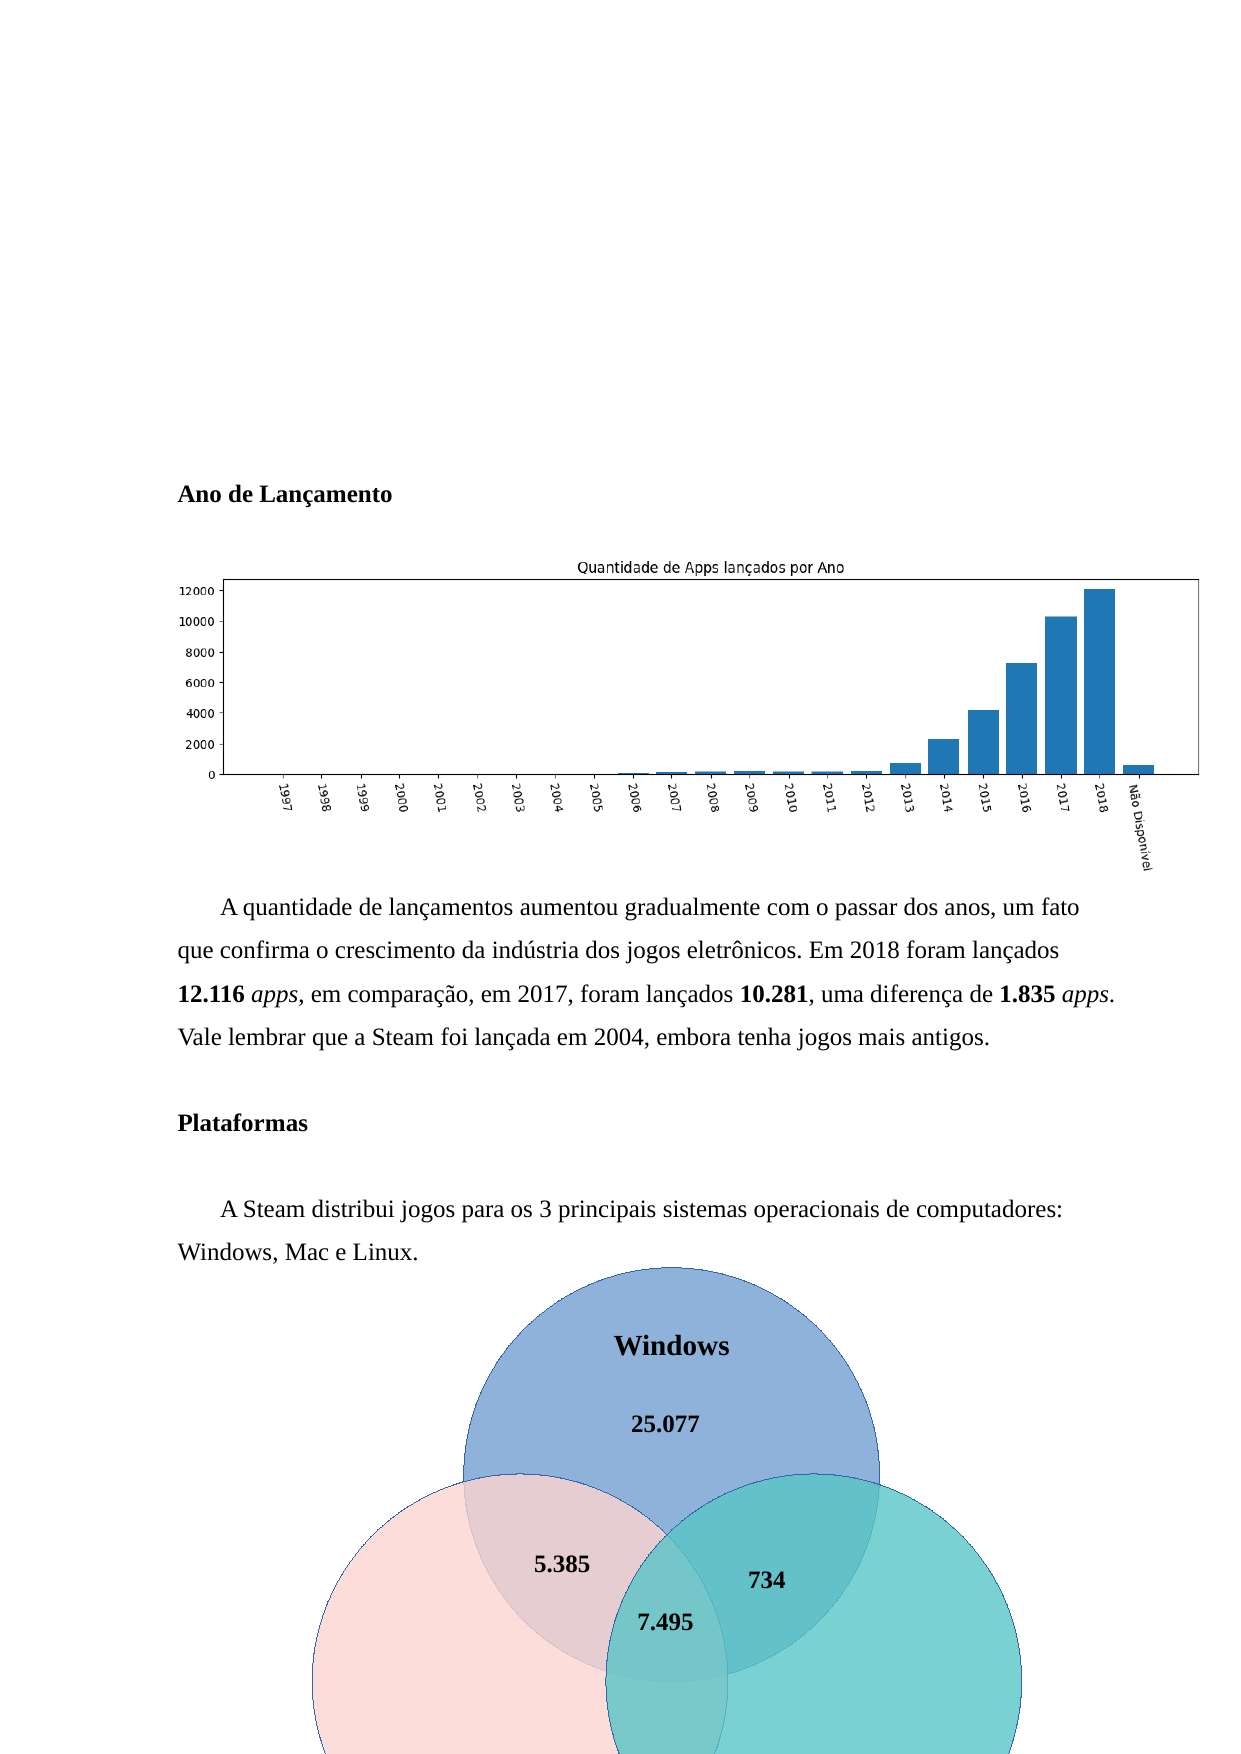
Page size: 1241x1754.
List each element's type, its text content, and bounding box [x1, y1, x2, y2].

text Plataformas [177, 1108, 1122, 1137]
text A Steam distribui jogos para os 3 principais sistemas operacionais de computadores: Windows, Mac e Linux. [177, 1194, 1122, 1266]
text Ano de Lançamento [177, 479, 1122, 508]
picture [169, 552, 1209, 879]
text A quantidade de lançamentos aumentou gradualmente com o passar dos anos, um fato que confirma o crescimento da indústria dos jogos eletrônicos. Em 2018 foram lançados 12.116 apps, em comparação, em 2017, foram lançados 10.281, uma diferença de 1.835 apps. Vale lembrar que a Steam foi lançada em 2004, embora tenha jogos mais antigos. [177, 879, 1122, 1051]
